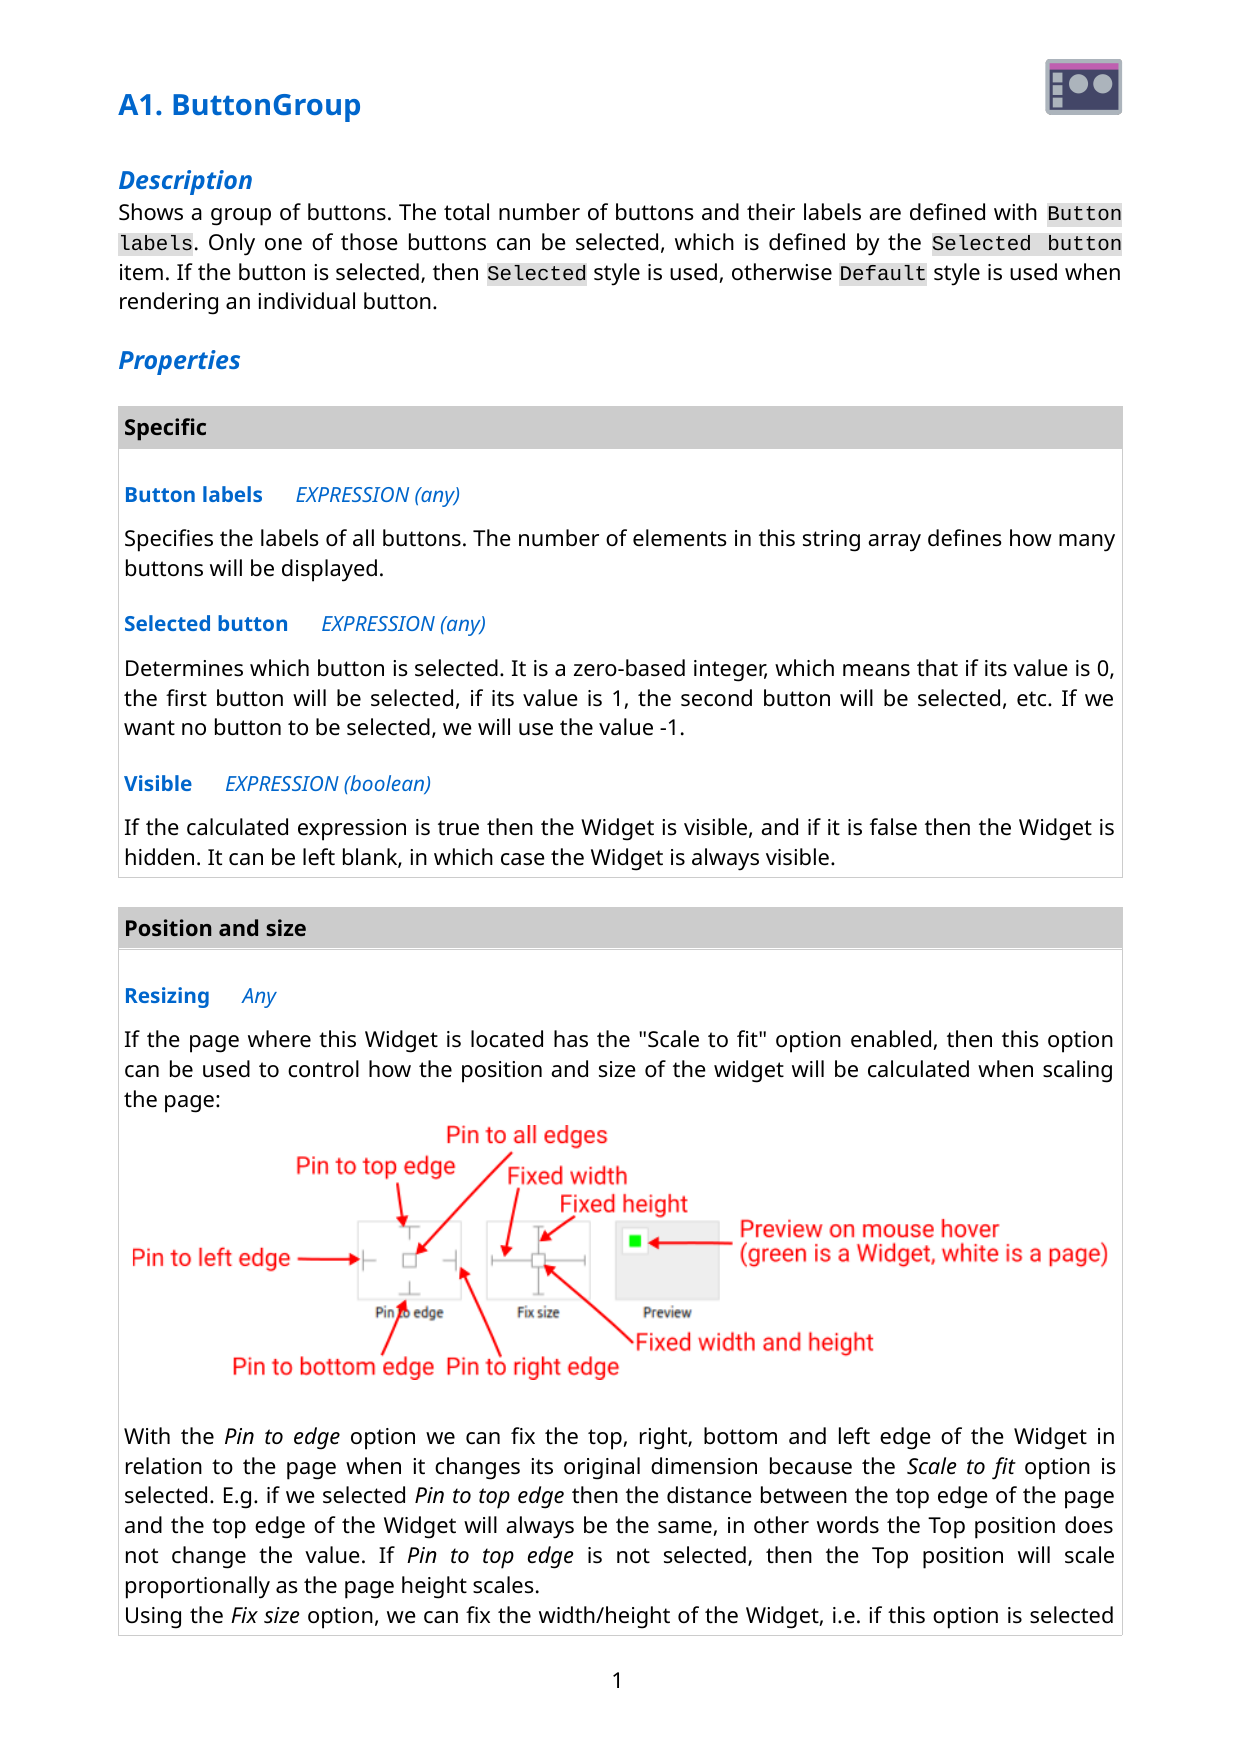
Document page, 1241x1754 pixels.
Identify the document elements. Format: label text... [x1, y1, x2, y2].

table_header Specific [119, 407, 1122, 448]
subtitle ButtonGroup [118, 84, 1122, 124]
table_header Position and size [119, 908, 1122, 948]
table_cell Button labels EXPRESSION (any) Specifies the labels of all buttons. The number of elements in this string array defines how many buttons will be displayed. Selected button EXPRESSION (any) Determines which button is selected. It is a zero-based integer, which means that if its value is 0, the first button will be selected, if its value is 1, the second button will be selected, etc. If we want no button to be selected, we will use the value -1. Visible EXPRESSION (boolean) If the calculated expression is true then the Widget is visible, and if it is false then the Widget is hidden. It can be left blank, in which case the Widget is always visible. [119, 449, 1122, 877]
subtitle Description [118, 163, 1122, 197]
table_cell Resizing Any If the page where this Widget is located has the "Scale to fit" option enabled, then this option can be used to control how the position and size of the widget will be calculated when scaling the page: With the Pin to edge option we can fix the top, right, bottom and left edge of the Widget in relation to the page when it changes its original dimension because the Scale to fit option is selected. E.g. if we selected Pin to top edge then the distance between the top edge of the page and the top edge of the Widget will always be the same, in other words the Top position does not change the value. If Pin to top edge is not selected, then the Top position will scale proportionally as the page height scales. Using the Fix size option, we can fix the width/height of the Widget, i.e. if this option is selected [119, 950, 1122, 1635]
text Shows a group of buttons. The total number of buttons and their labels are defined with Button labels. Only one of those buttons can be selected, which is defined by the Selected button item. If the button is selected, then Selected style is used, otherwise Default style is used when rendering an individual button. [118, 197, 1122, 316]
subtitle Properties [118, 343, 1122, 377]
picture [1045, 59, 1123, 115]
picture [132, 1125, 1108, 1380]
